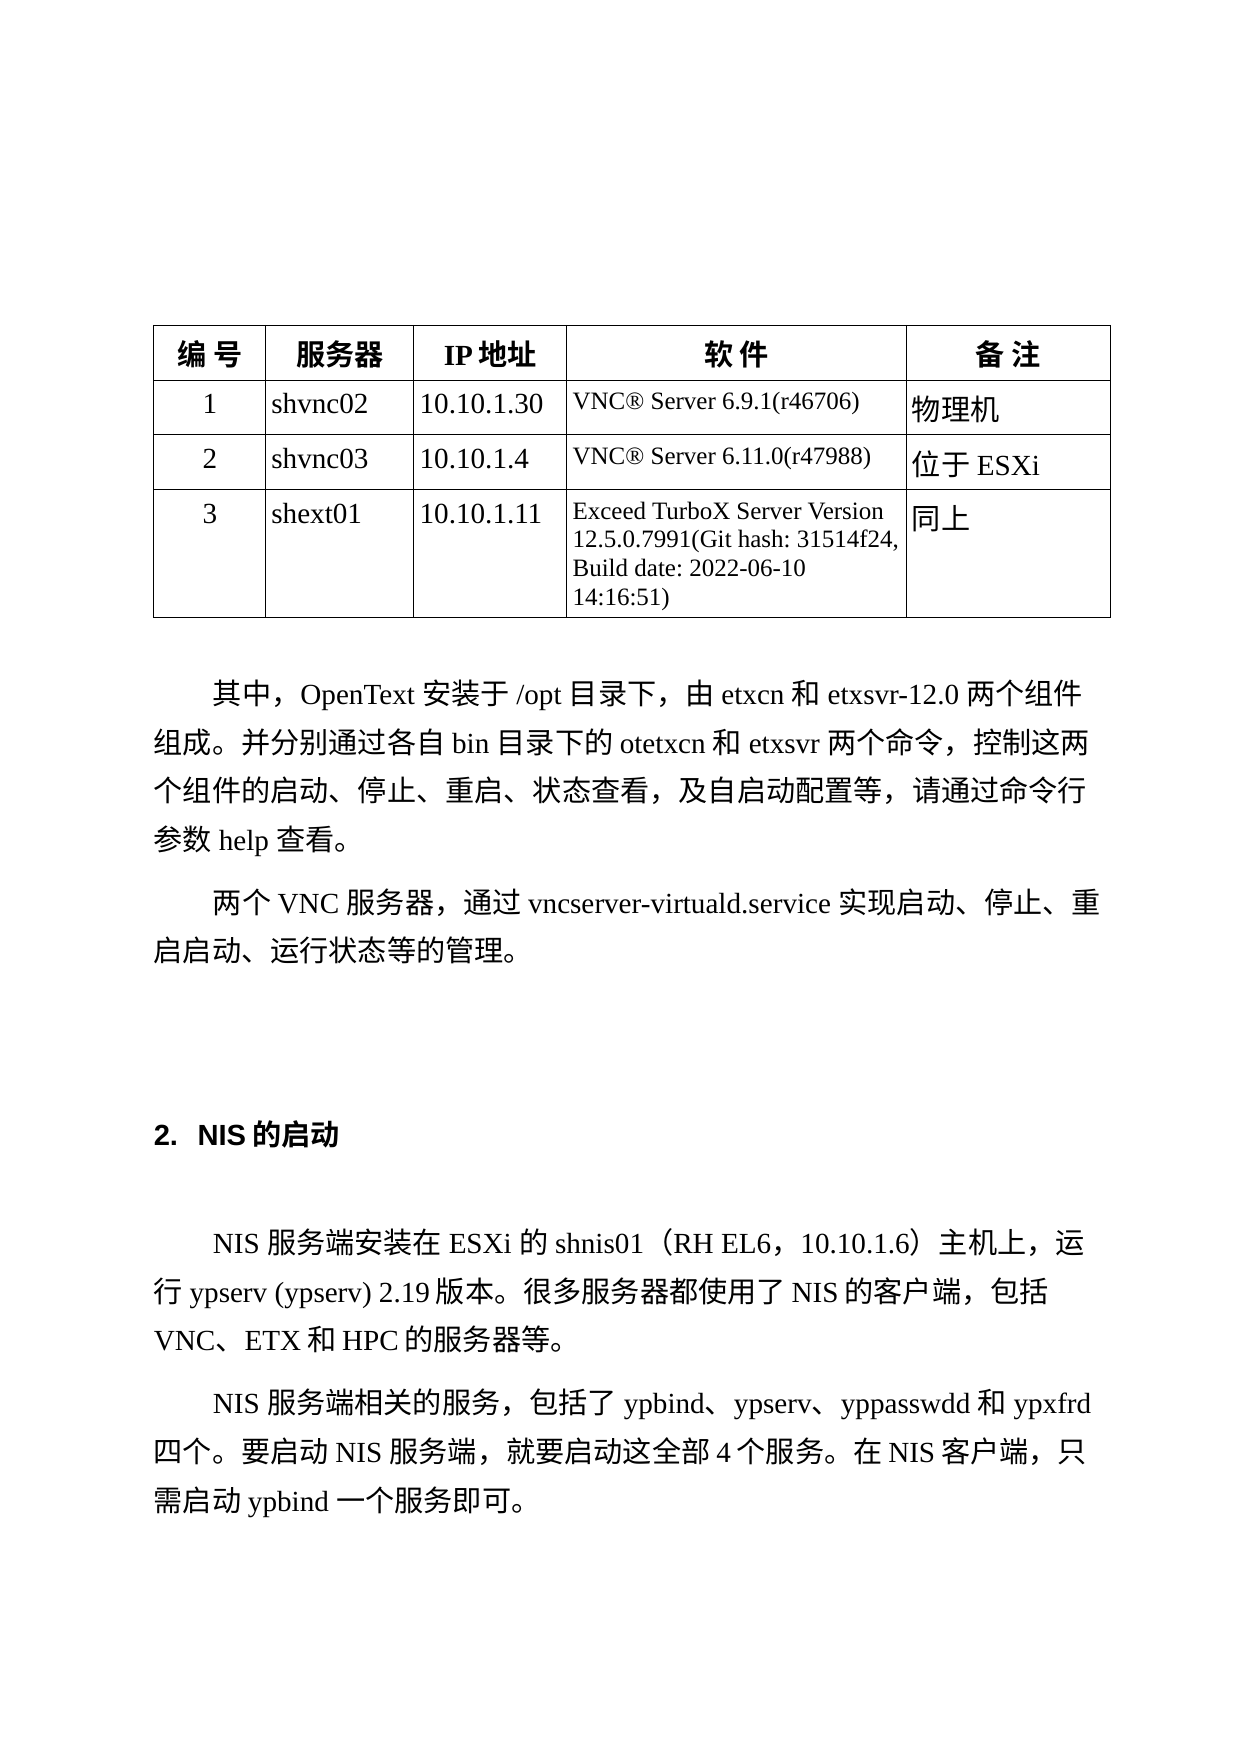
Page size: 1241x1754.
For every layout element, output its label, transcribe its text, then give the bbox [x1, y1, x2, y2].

table_cell 10.10.1.4 [414, 435, 566, 489]
table_header 备 注 [907, 326, 1110, 379]
table_header 软 件 [567, 326, 906, 379]
table_header IP 地址 [414, 326, 566, 379]
table_header 编 号 [154, 326, 265, 379]
table_cell shvnc03 [266, 435, 413, 489]
table_cell Exceed TurboX Server Version 12.5.0.7991(Git hash: 31514f24, Build date: 2022-06-10 14:16:51) [567, 490, 906, 617]
table_cell 10.10.1.11 [414, 490, 566, 617]
text NIS 服务端安装在 ESXi 的 shnis01（RH EL6，10.10.1.6）主机上，运行 ypserv (ypserv) 2.19版本。很多服务器都使用了NIS的客户端，包括 VNC、ETX和HPC的服务器等。 [153, 1220, 1110, 1359]
table_header 服务器 [266, 326, 413, 379]
table_cell 同上 [907, 490, 1110, 617]
table_cell VNC® Server 6.9.1(r46706) [567, 381, 906, 434]
table_cell shvnc02 [266, 381, 413, 434]
table_cell 1 [154, 381, 265, 434]
table_cell shext01 [266, 490, 413, 617]
text NIS 服务端相关的服务，包括了 ypbind、ypserv、yppasswdd 和 ypxfrd 四个。要启动 NIS 服务端，就要启动这全部4个服务。在NIS客户端，只需启动 ypbind 一个服务即可。 [153, 1380, 1110, 1519]
table_cell 3 [154, 490, 265, 617]
subtitle NIS的启动 [153, 1112, 1110, 1154]
table_cell 2 [154, 435, 265, 489]
table_cell 物理机 [907, 381, 1110, 434]
text 其中，OpenText 安装于 /opt 目录下，由 etxcn 和 etxsvr-12.0 两个组件组成。并分别通过各自 bin 目录下的 otetxcn 和 etxsvr 两个命令，控制这两个组件的启动、停止、重启、状态查看，及自启动配置等，请通过命令行参数 help 查看。 [153, 671, 1110, 859]
text 两个 VNC 服务器，通过 vncserver-virtuald.service 实现启动、停止、重启启动、运行状态等的管理。 [153, 879, 1110, 970]
table_cell 位于 ESXi [907, 435, 1110, 489]
table_cell 10.10.1.30 [414, 381, 566, 434]
table_cell VNC® Server 6.11.0(r47988) [567, 435, 906, 489]
